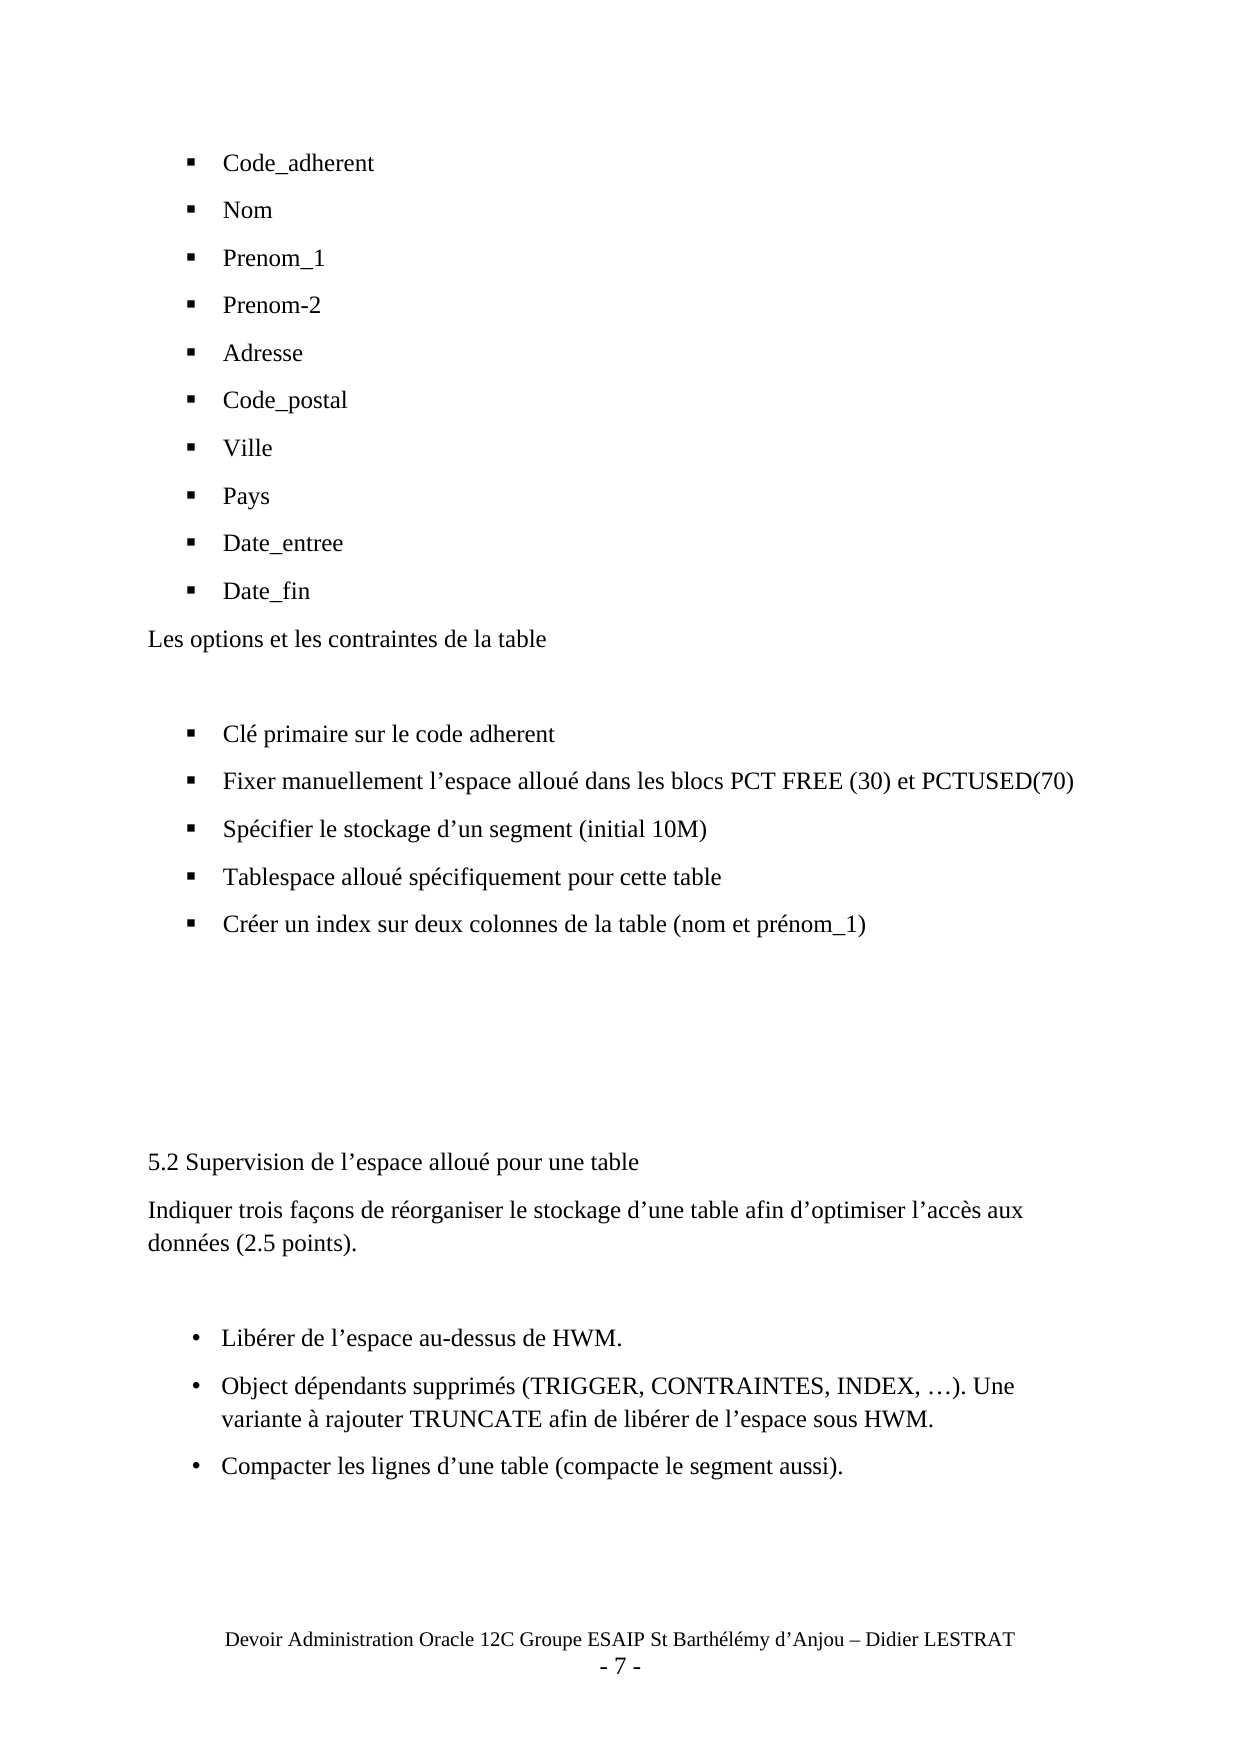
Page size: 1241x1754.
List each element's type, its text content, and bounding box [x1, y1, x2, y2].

list Object dépendants supprimés (TRIGGER, CONTRAINTES, INDEX, …). Une variante à rajouter TRUNCATE afin de libérer de l’espace sous HWM. [192, 1371, 1093, 1432]
list Prenom-2 [185, 290, 1093, 319]
text Indiquer trois façons de réorganiser le stockage d’une table afin d’optimiser l’accès aux données (2.5 points). [148, 1195, 1093, 1257]
list Date_fin [185, 576, 1093, 605]
list Adresse [185, 338, 1093, 367]
list Fixer manuellement l’espace alloué dans les blocs PCT FREE (30) et PCTUSED(70) [185, 766, 1093, 795]
list Code_postal [185, 386, 1093, 414]
list Créer un index sur deux colonnes de la table (nom et prénom_1) [185, 909, 1093, 938]
list Compacter les lignes d’une table (compacte le segment aussi). [192, 1451, 1093, 1480]
list Pays [185, 481, 1093, 509]
list Date_entree [185, 528, 1093, 557]
list Code_adherent [185, 148, 1093, 176]
text 5.2 Supervision de l’espace alloué pour une table [148, 1147, 1093, 1176]
list Spécifier le stockage d’un segment (initial 10M) [185, 814, 1093, 843]
list Ville [185, 433, 1093, 462]
list Nom [185, 195, 1093, 224]
list Libérer de l’espace au-dessus de HWM. [192, 1323, 1093, 1352]
list Prenom_1 [185, 243, 1093, 272]
list Tablespace alloué spécifiquement pour cette table [185, 862, 1093, 890]
text Les options et les contraintes de la table [148, 624, 1093, 652]
list Clé primaire sur le code adherent [185, 719, 1093, 748]
